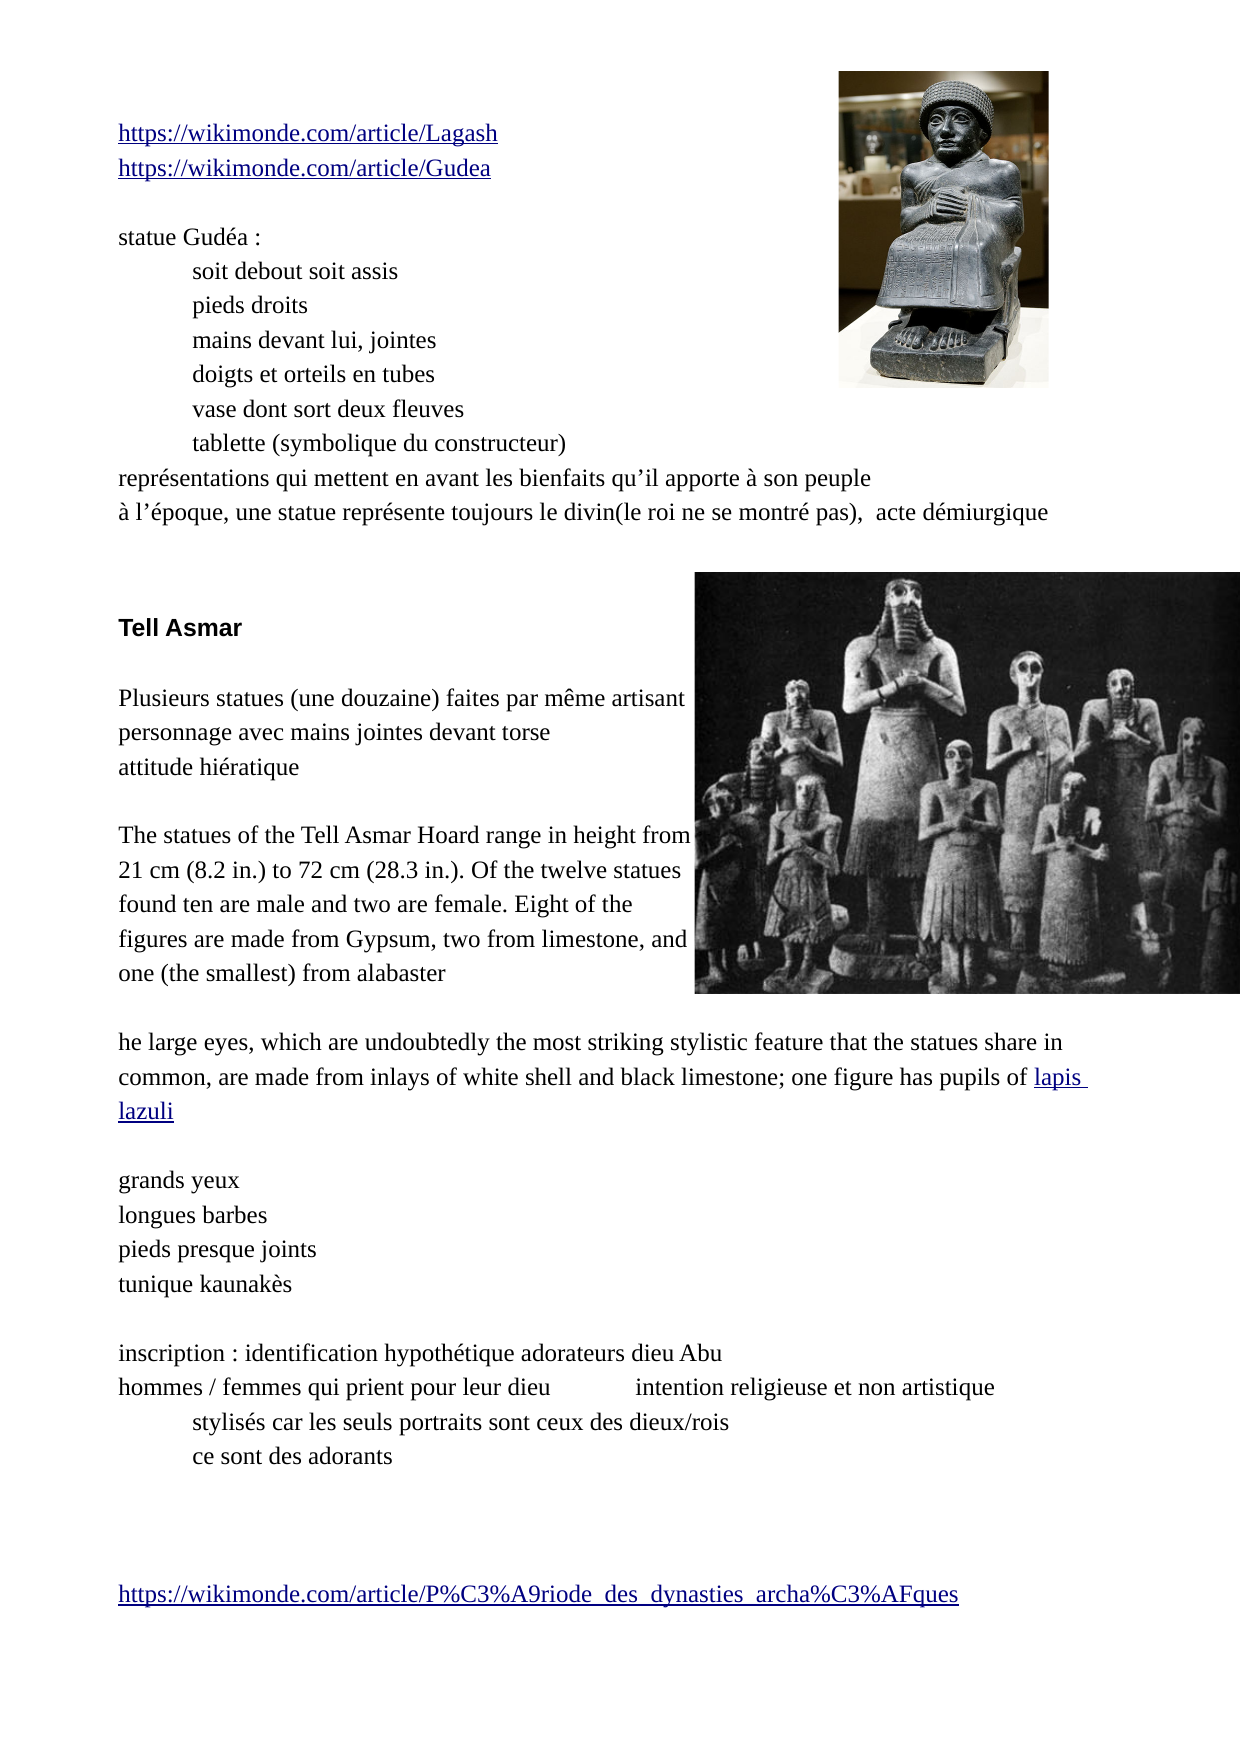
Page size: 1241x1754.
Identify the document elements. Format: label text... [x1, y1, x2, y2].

text grands yeux [118, 1165, 1122, 1194]
text hommes / femmes qui prient pour leur dieu intention religieuse et non artistique [118, 1372, 1122, 1401]
text pieds droits [118, 291, 838, 319]
text représentations qui mettent en avant les bienfaits qu’il apporte à son peuple [118, 463, 1122, 492]
text statue Gudéa : [118, 222, 838, 250]
text The statues of the Tell Asmar Hoard range in height from 21 cm (8.2 in.) to 72 cm (28.3 in.). Of the twelve statues found ten are male and two are female. Eight of the figures are made from Gypsum, two from limestone, and one (the smallest) from alabaster [118, 821, 694, 987]
text attitude hiératique [118, 752, 694, 780]
subtitle Tell Asmar [118, 613, 694, 642]
text vase dont sort deux fleuves [118, 394, 1122, 423]
text [1049, 153, 1122, 181]
text soit debout soit assis [118, 256, 838, 285]
text https://wikimonde.com/article/P%C3%A9riode_des_dynasties_archa%C3%AFques [118, 1579, 1122, 1608]
text [1049, 325, 1122, 354]
picture [694, 572, 1240, 994]
text doigts et orteils en tubes [118, 359, 838, 388]
text tablette (symbolique du constructeur) [118, 428, 1122, 457]
text inscription : identification hypothétique adorateurs dieu Abu [118, 1338, 1122, 1366]
text à l’époque, une statue représente toujours le divin(le roi ne se montré pas), acte démiurgique [118, 497, 1122, 526]
text pieds presque joints [118, 1234, 1122, 1263]
text [1049, 256, 1122, 285]
text [1049, 118, 1122, 147]
text longues barbes [118, 1200, 1122, 1228]
text Plusieurs statues (une douzaine) faites par même artisant [118, 683, 694, 711]
text stylisés car les seuls portraits sont ceux des dieux/rois [118, 1407, 1122, 1435]
picture [838, 71, 1049, 388]
text [1049, 291, 1122, 319]
text https://wikimonde.com/article/Lagash [118, 118, 838, 147]
text tunique kaunakès [118, 1269, 1122, 1297]
text he large eyes, which are undoubtedly the most striking stylistic feature that the statues share in common, are made from inlays of white shell and black limestone; one figure has pupils of lapis lazuli [118, 1027, 1122, 1125]
text personnage avec mains jointes devant torse [118, 717, 694, 746]
text ce sont des adorants [118, 1441, 1122, 1470]
text mains devant lui, jointes [118, 325, 838, 354]
text https://wikimonde.com/article/Gudea [118, 153, 838, 181]
text [1049, 359, 1122, 388]
text [1049, 222, 1122, 250]
